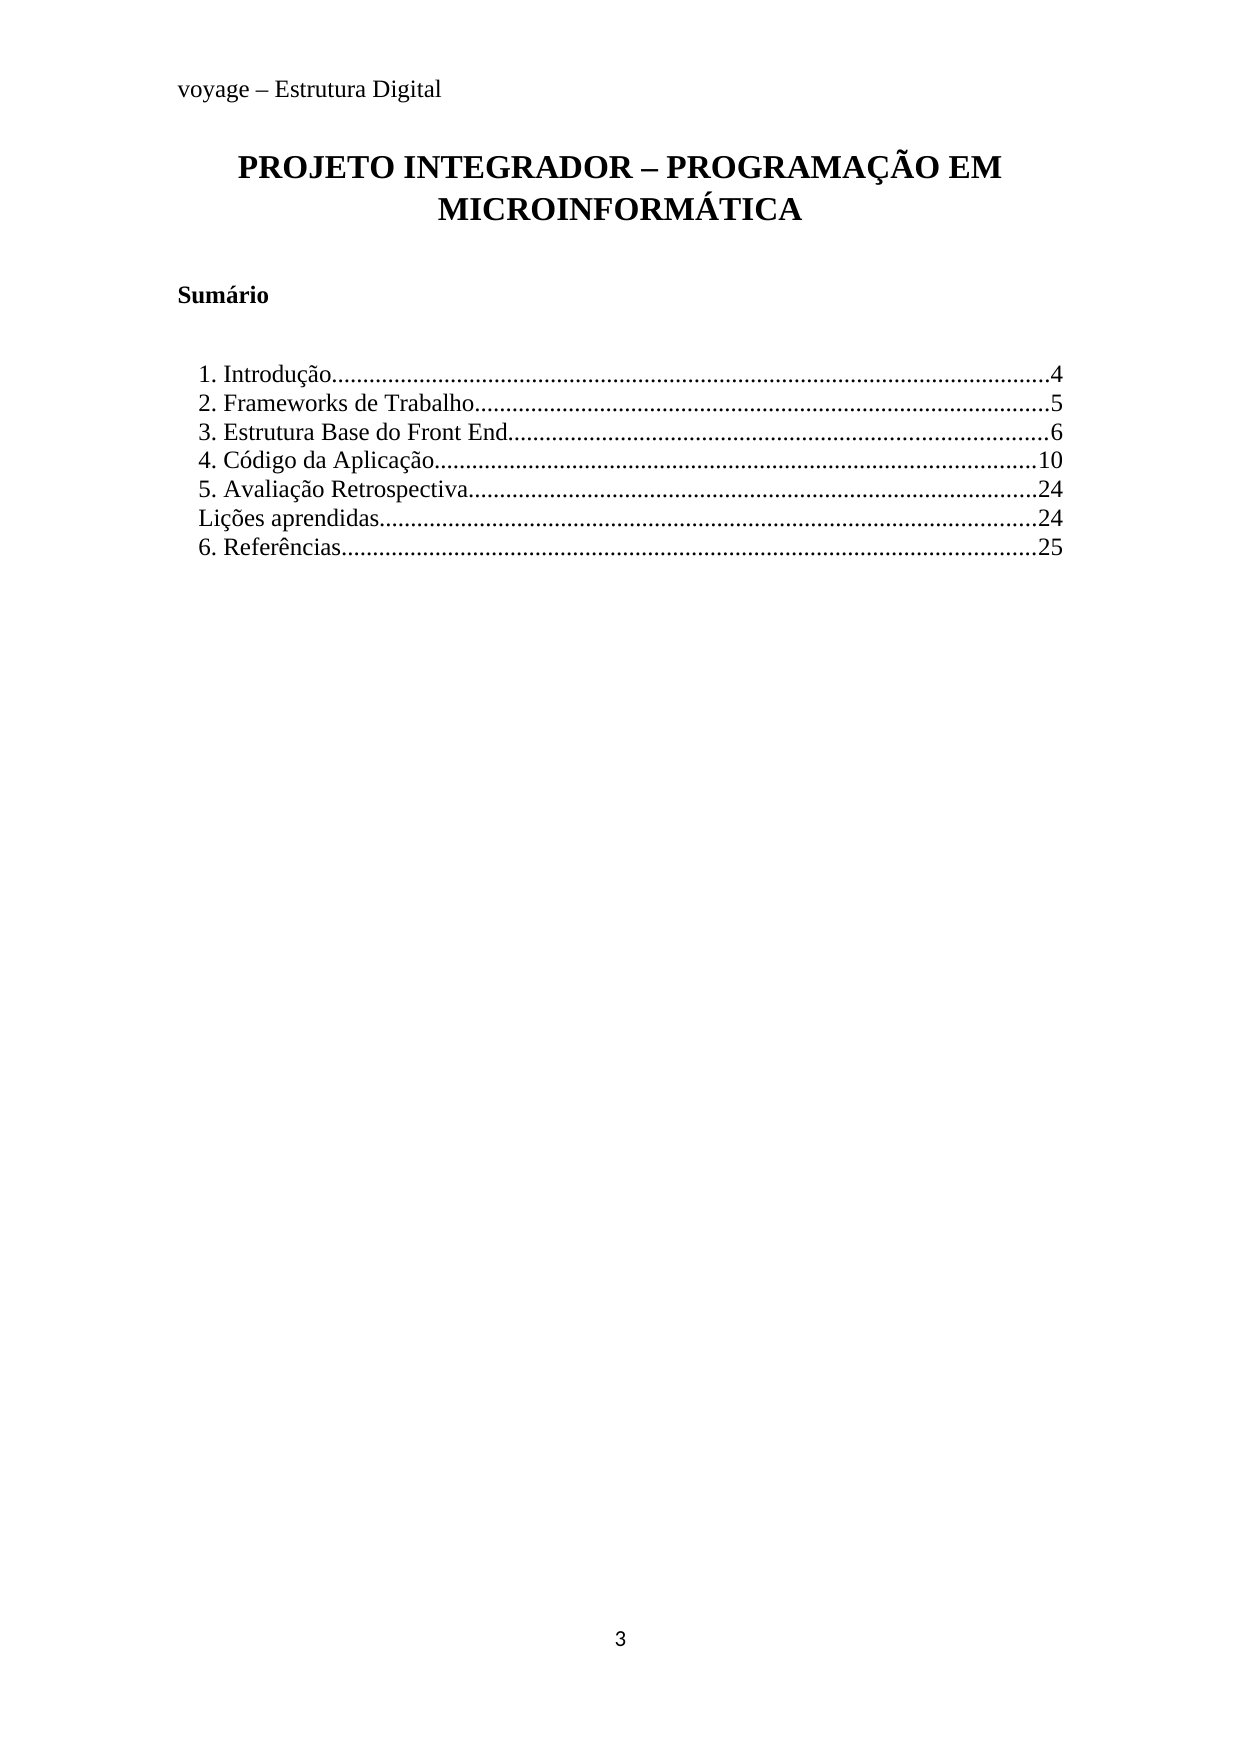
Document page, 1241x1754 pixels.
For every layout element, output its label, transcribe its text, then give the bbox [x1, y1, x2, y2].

text 5. Avaliação Retrospectiva 24 [198, 474, 1063, 503]
text 3. Estrutura Base do Front End 6 [198, 417, 1063, 445]
text PROJETO INTEGRADOR – PROGRAMAÇÃO EM MICROINFORMÁTICA [177, 148, 1063, 227]
text 4. Código da Aplicação 10 [198, 445, 1063, 474]
text 2. Frameworks de Trabalho 5 [198, 388, 1063, 417]
text Lições aprendidas 24 [198, 503, 1063, 532]
subtitle Sumário [177, 280, 1063, 309]
text 6. Referências 25 [198, 532, 1063, 560]
text 1. Introdução 4 [198, 359, 1063, 388]
